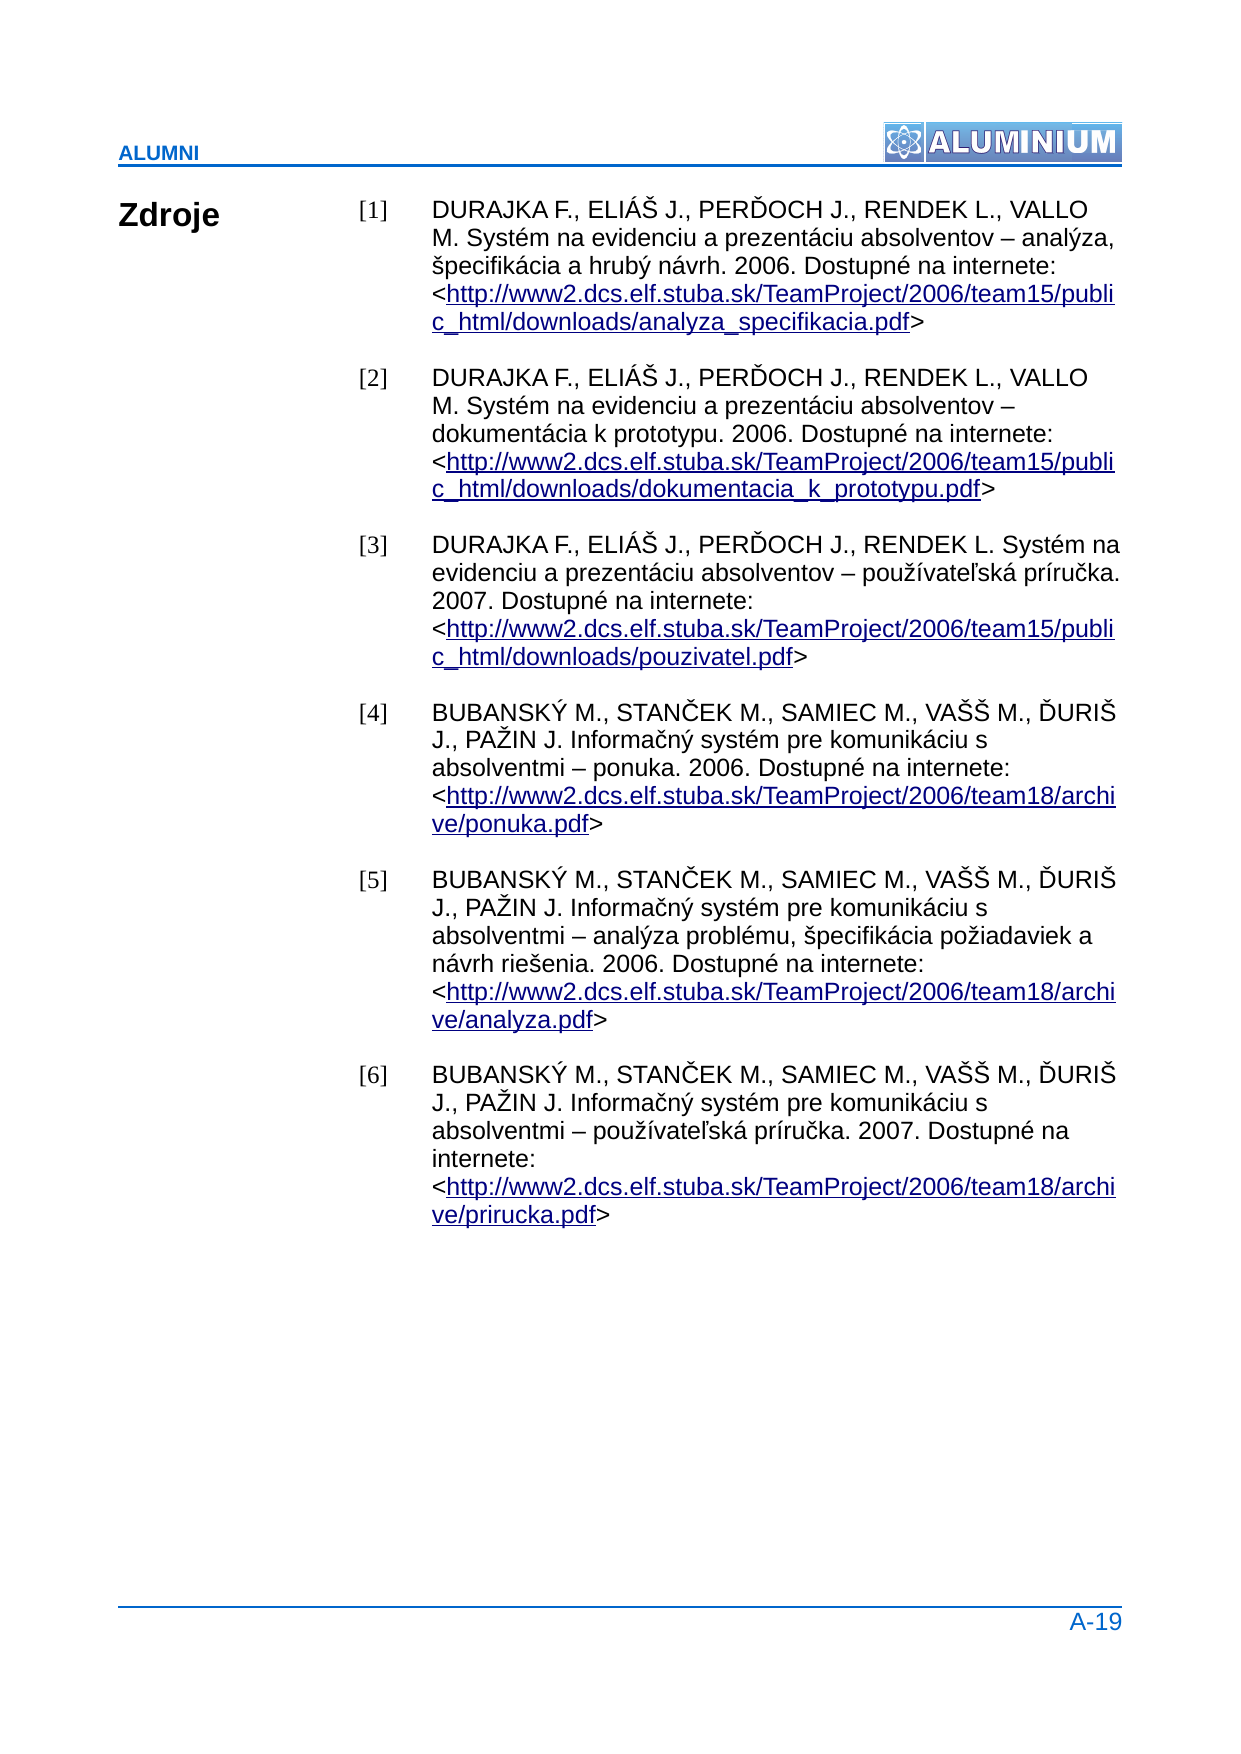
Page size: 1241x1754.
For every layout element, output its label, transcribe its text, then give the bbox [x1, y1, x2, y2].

list DURAJKA F., ELIÁŠ J., PERĎOCH J., RENDEK L., VALLO M. Systém na evidenciu a prezentáciu absolventov – analýza, špecifikácia a hrubý návrh. 2006. Dostupné na internete: <http://www2.dcs.elf.stuba.sk/TeamProject/2006/team15/public_html/downloads/analyza_specifikacia.pdf> [358, 196, 1122, 363]
list DURAJKA F., ELIÁŠ J., PERĎOCH J., RENDEK L., VALLO M. Systém na evidenciu a prezentáciu absolventov – dokumentácia k prototypu. 2006. Dostupné na internete: <http://www2.dcs.elf.stuba.sk/TeamProject/2006/team15/public_html/downloads/dokumentacia_k_prototypu.pdf> [358, 363, 1122, 531]
list BUBANSKÝ M., STANČEK M., SAMIEC M., VAŠŠ M., ĎURIŠ J., PAŽIN J. Informačný systém pre komunikáciu s absolventmi – analýza problému, špecifikácia požiadaviek a návrh riešenia. 2006. Dostupné na internete: <http://www2.dcs.elf.stuba.sk/TeamProject/2006/team18/archive/analyza.pdf> [358, 866, 1122, 1061]
subtitle Zdroje [118, 196, 358, 233]
list BUBANSKÝ M., STANČEK M., SAMIEC M., VAŠŠ M., ĎURIŠ J., PAŽIN J. Informačný systém pre komunikáciu s absolventmi – používateľská príručka. 2007. Dostupné na internete: <http://www2.dcs.elf.stuba.sk/TeamProject/2006/team18/archive/prirucka.pdf> [358, 1061, 1122, 1229]
list BUBANSKÝ M., STANČEK M., SAMIEC M., VAŠŠ M., ĎURIŠ J., PAŽIN J. Informačný systém pre komunikáciu s absolventmi – ponuka. 2006. Dostupné na internete: <http://www2.dcs.elf.stuba.sk/TeamProject/2006/team18/archive/ponuka.pdf> [358, 698, 1122, 866]
list DURAJKA F., ELIÁŠ J., PERĎOCH J., RENDEK L. Systém na evidenciu a prezentáciu absolventov – používateľská príručka. 2007. Dostupné na internete: <http://www2.dcs.elf.stuba.sk/TeamProject/2006/team15/public_html/downloads/pouzivatel.pdf> [358, 531, 1122, 698]
